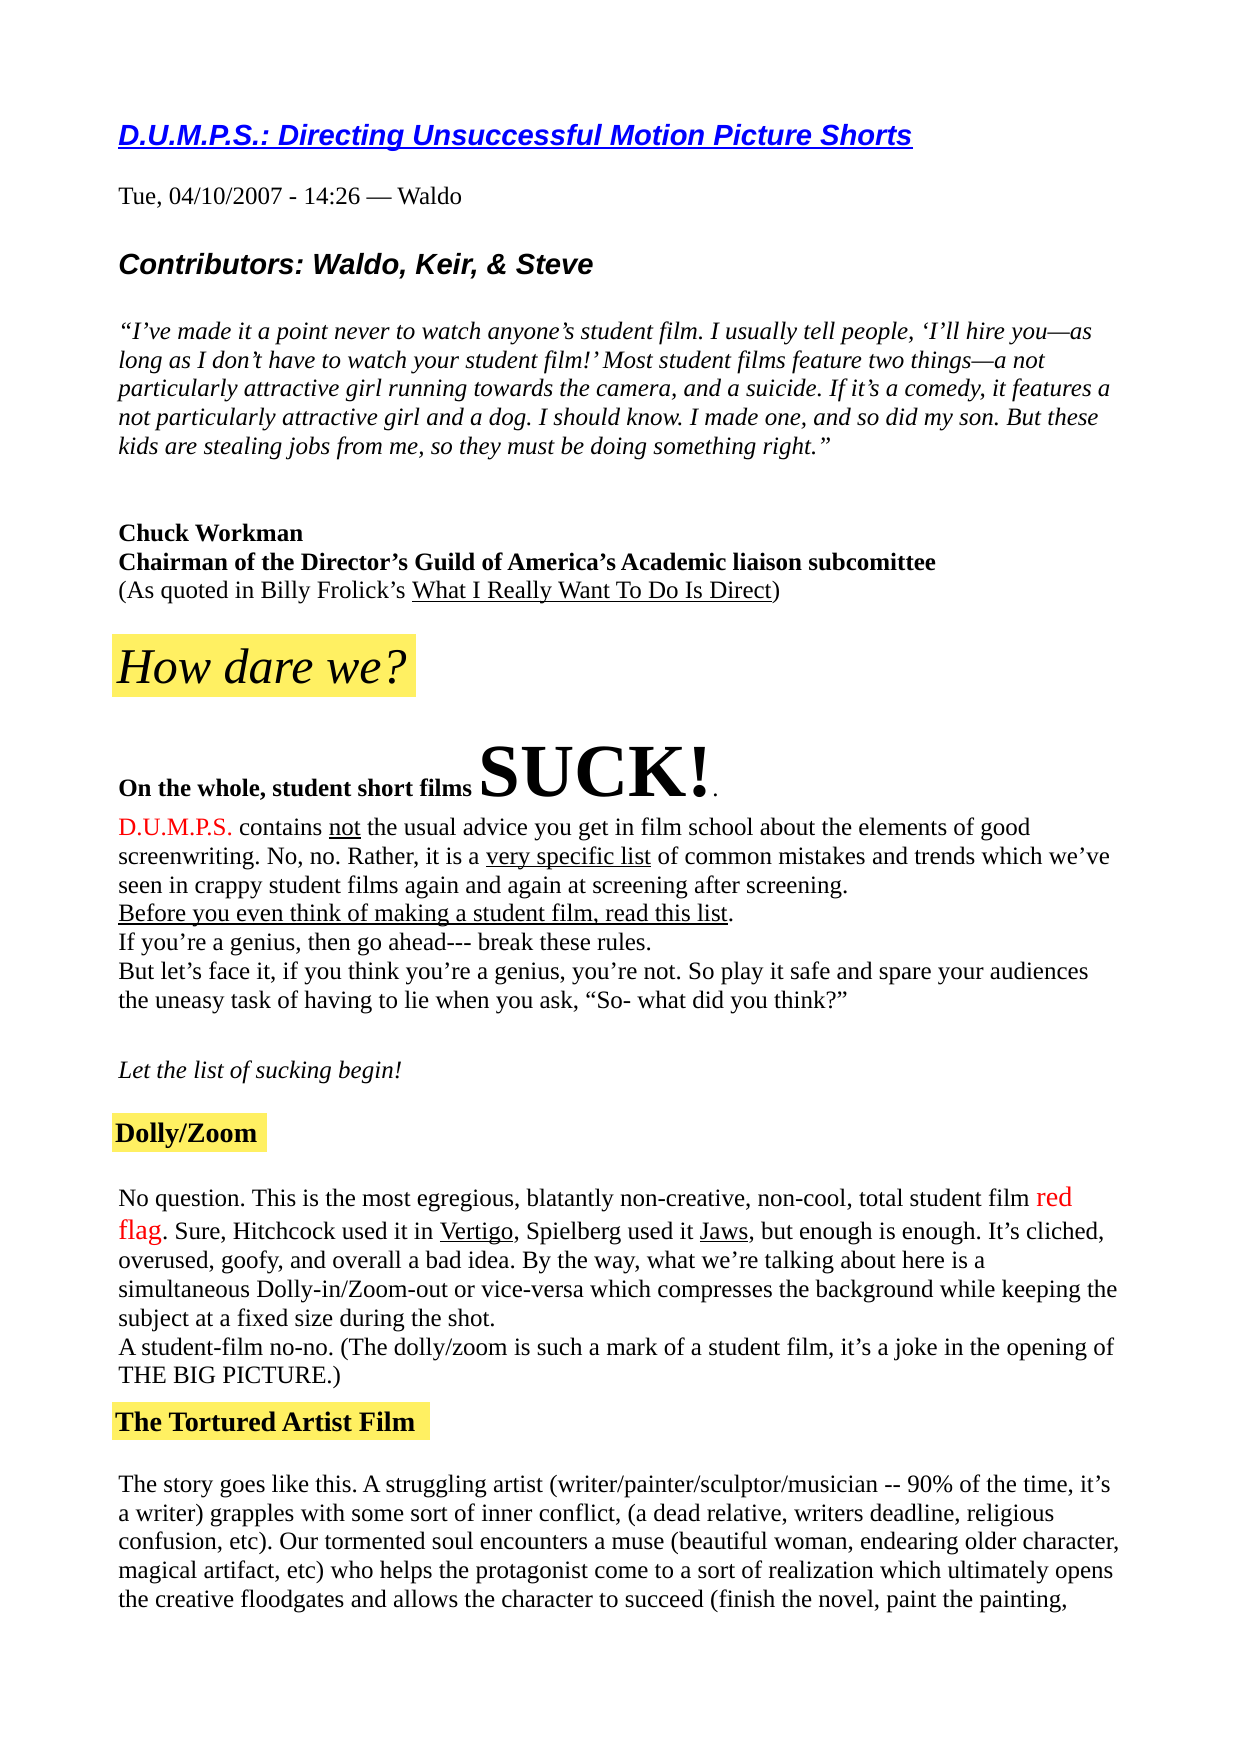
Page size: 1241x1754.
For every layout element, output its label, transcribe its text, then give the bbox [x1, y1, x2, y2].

table_header Dolly/Zoom [112, 1113, 267, 1152]
table_header The Tortured Artist Film [112, 1402, 430, 1440]
subtitle Contributors: Waldo, Keir, & Steve [118, 247, 1122, 281]
text “I’ve made it a point never to watch anyone’s student film. I usually tell people, ‘I’ll hire you—as long as I don’t have to watch your student film!’ Most student films feature two things—a not particularly attractive girl running towards the camera, and a suicide. If it’s a comedy, it features a not particularly attractive girl and a dog. I should know. I made one, and so did my son. But these kids are stealing jobs from me, so they must be doing something right.” [118, 316, 1122, 460]
text Tue, 04/10/2007 - 14:26 — Waldo [118, 181, 1122, 209]
subtitle D.U.M.P.S.: Directing Unsuccessful Motion Picture Shorts [118, 118, 1122, 152]
text The story goes like this. A struggling artist (writer/painter/sculptor/musician -- 90% of the time, it’s a writer) grapples with some sort of inner conflict, (a dead relative, writers deadline, religious confusion, etc). Our tormented soul encounters a muse (beautiful woman, endearing older character, magical artifact, etc) who helps the protagonist come to a sort of realization which ultimately opens the creative floodgates and allows the character to succeed (finish the novel, paint the painting, [118, 1440, 1122, 1613]
text No question. This is the most egregious, blatantly non-creative, non-cool, total student film red flag. Sure, Hitchcock used it in Vertigo, Spielberg used it Jaws, but enough is enough. It’s cliched, overused, goofy, and overall a bad idea. By the way, what we’re talking about here is a simultaneous Dolly-in/Zoom-out or vice-versa which compresses the background while keeping the subject at a fixed size during the shot. A student-film no-no. (The dolly/zoom is such a mark of a student film, it’s a joke in the opening of THE BIG PICTURE.) [118, 1152, 1122, 1389]
text On the whole, student short films SUCK!. D.U.M.P.S. contains not the usual advice you get in film school about the elements of good screenwriting. No, no. Rather, it is a very specific list of common mistakes and trends which we’ve seen in crappy student films again and again at screening after screening. Before you even think of making a student film, read this list. If you’re a genius, then go ahead--- break these rules. But let’s face it, if you think you’re a genius, you’re not. So play it safe and spare your audiences the uneasy task of having to lie when you ask, “So- what did you think?” [118, 697, 1122, 1013]
text Chuck Workman Chairman of the Director’s Guild of America’s Academic liaison subcomittee (As quoted in Billy Frolick’s What I Really Want To Do Is Direct) [118, 518, 1122, 604]
text Let the list of sucking begin! [118, 1055, 1122, 1084]
table_header How dare we? [112, 634, 416, 697]
